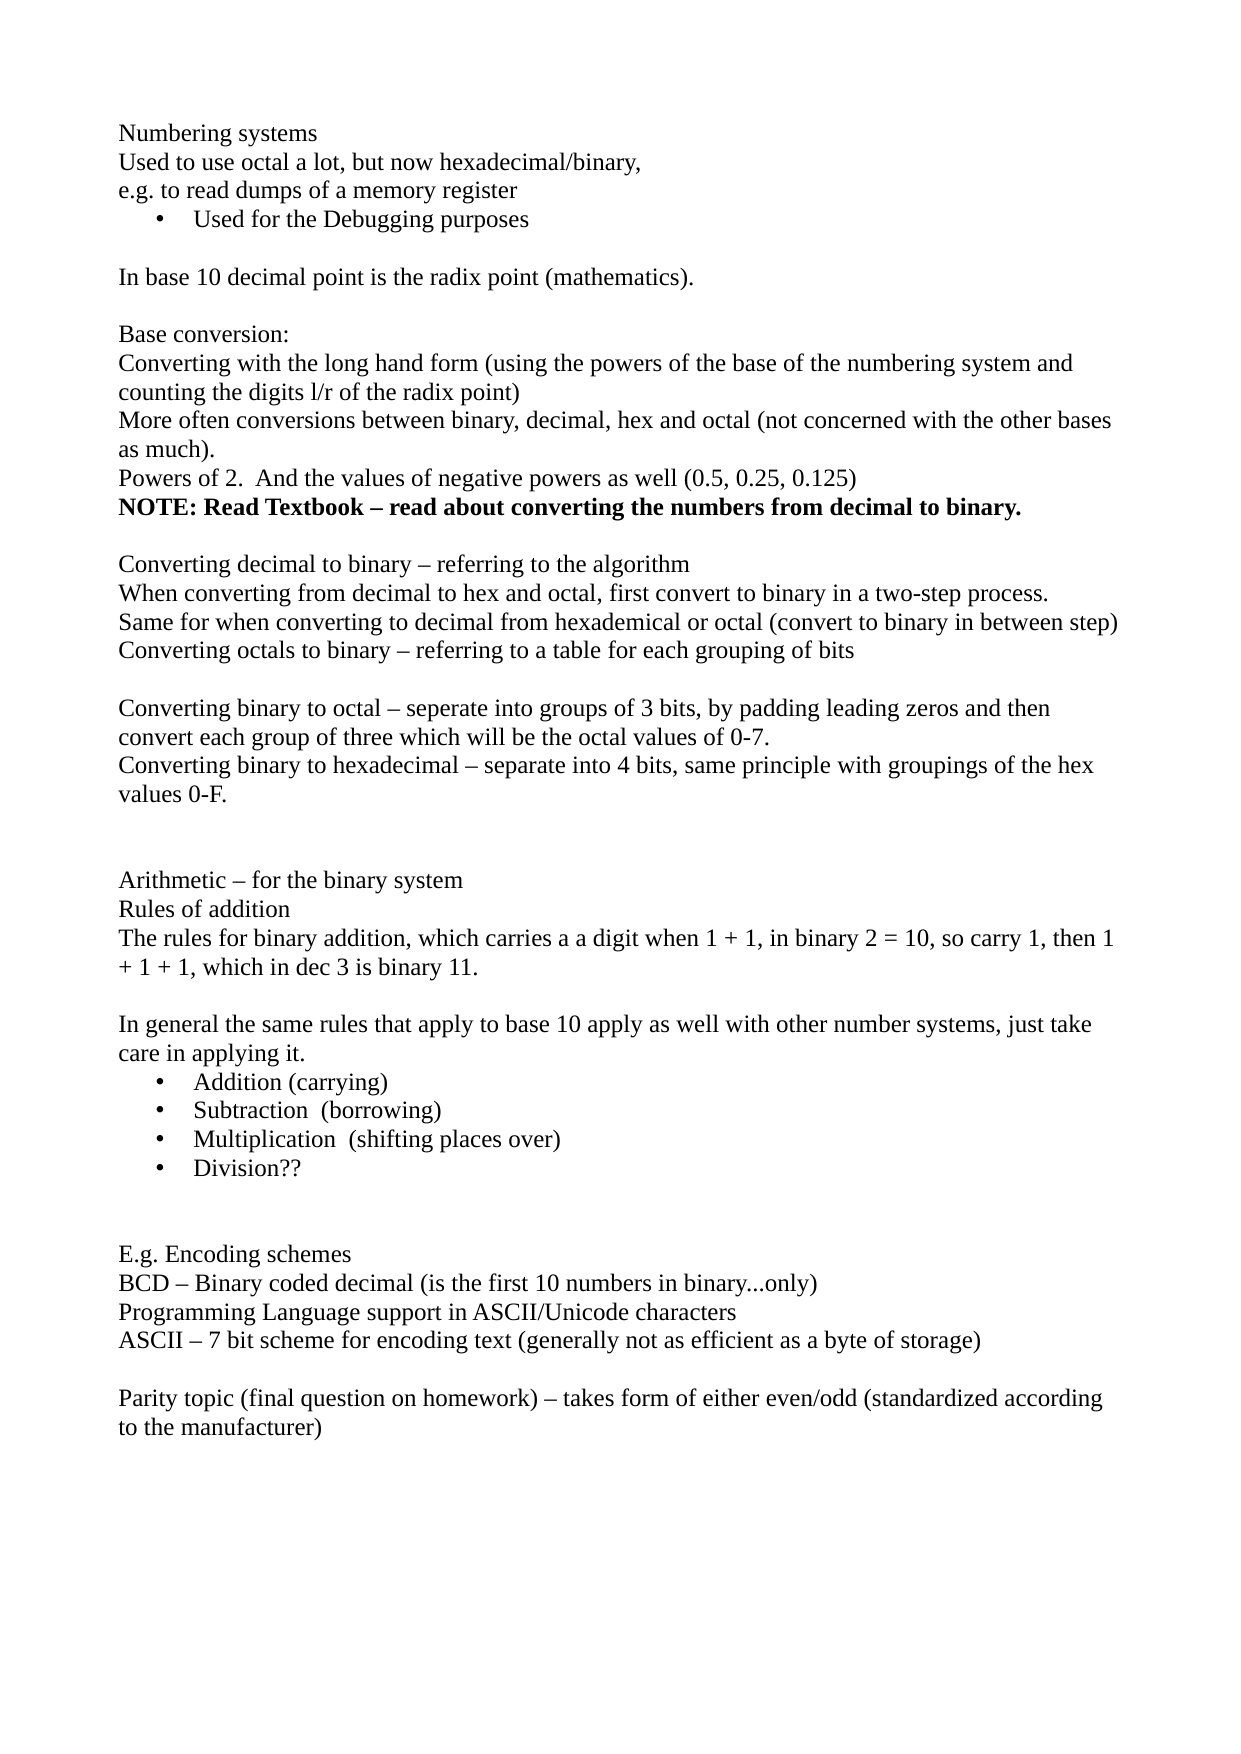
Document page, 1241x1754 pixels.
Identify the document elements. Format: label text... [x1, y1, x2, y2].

text Powers of 2. And the values of negative powers as well (0.5, 0.25, 0.125) [118, 463, 1122, 492]
text Numbering systems [118, 118, 1122, 147]
text Converting octals to binary – referring to a table for each grouping of bits [118, 636, 1122, 664]
text Converting binary to hexadecimal – separate into 4 bits, same principle with groupings of the hex values 0-F. [118, 751, 1122, 808]
list Addition (carrying) [156, 1067, 1122, 1096]
text E.g. Encoding schemes [118, 1239, 1122, 1268]
text More often conversions between binary, decimal, hex and octal (not concerned with the other bases as much). [118, 406, 1122, 463]
text In general the same rules that apply to base 10 apply as well with other number systems, just take care in applying it. [118, 1009, 1122, 1067]
text Programming Language support in ASCII/Unicode characters [118, 1297, 1122, 1326]
list Used for the Debugging purposes [156, 204, 1122, 233]
text In base 10 decimal point is the radix point (mathematics). [118, 262, 1122, 291]
text Parity topic (final question on homework) – takes form of either even/odd (standardized according to the manufacturer) [118, 1383, 1122, 1441]
list Multiplication (shifting places over) [156, 1124, 1122, 1153]
text Base conversion: [118, 319, 1122, 348]
text Arithmetic – for the binary system [118, 866, 1122, 894]
list Division?? [156, 1153, 1122, 1182]
text Converting with the long hand form (using the powers of the base of the numbering system and counting the digits l/r of the radix point) [118, 348, 1122, 406]
text Rules of addition [118, 894, 1122, 923]
text e.g. to read dumps of a memory register [118, 176, 1122, 204]
list Subtraction (borrowing) [156, 1096, 1122, 1124]
text When converting from decimal to hex and octal, first convert to binary in a two-step process. [118, 578, 1122, 607]
text NOTE: Read Textbook – read about converting the numbers from decimal to binary. [118, 492, 1122, 521]
text BCD – Binary coded decimal (is the first 10 numbers in binary...only) [118, 1268, 1122, 1297]
text Used to use octal a lot, but now hexadecimal/binary, [118, 147, 1122, 176]
text ASCII – 7 bit scheme for encoding text (generally not as efficient as a byte of storage) [118, 1326, 1122, 1354]
text Same for when converting to decimal from hexademical or octal (convert to binary in between step) [118, 607, 1122, 636]
text Converting binary to octal – seperate into groups of 3 bits, by padding leading zeros and then convert each group of three which will be the octal values of 0-7. [118, 693, 1122, 751]
text Converting decimal to binary – referring to the algorithm [118, 549, 1122, 578]
text The rules for binary addition, which carries a a digit when 1 + 1, in binary 2 = 10, so carry 1, then 1 + 1 + 1, which in dec 3 is binary 11. [118, 923, 1122, 981]
